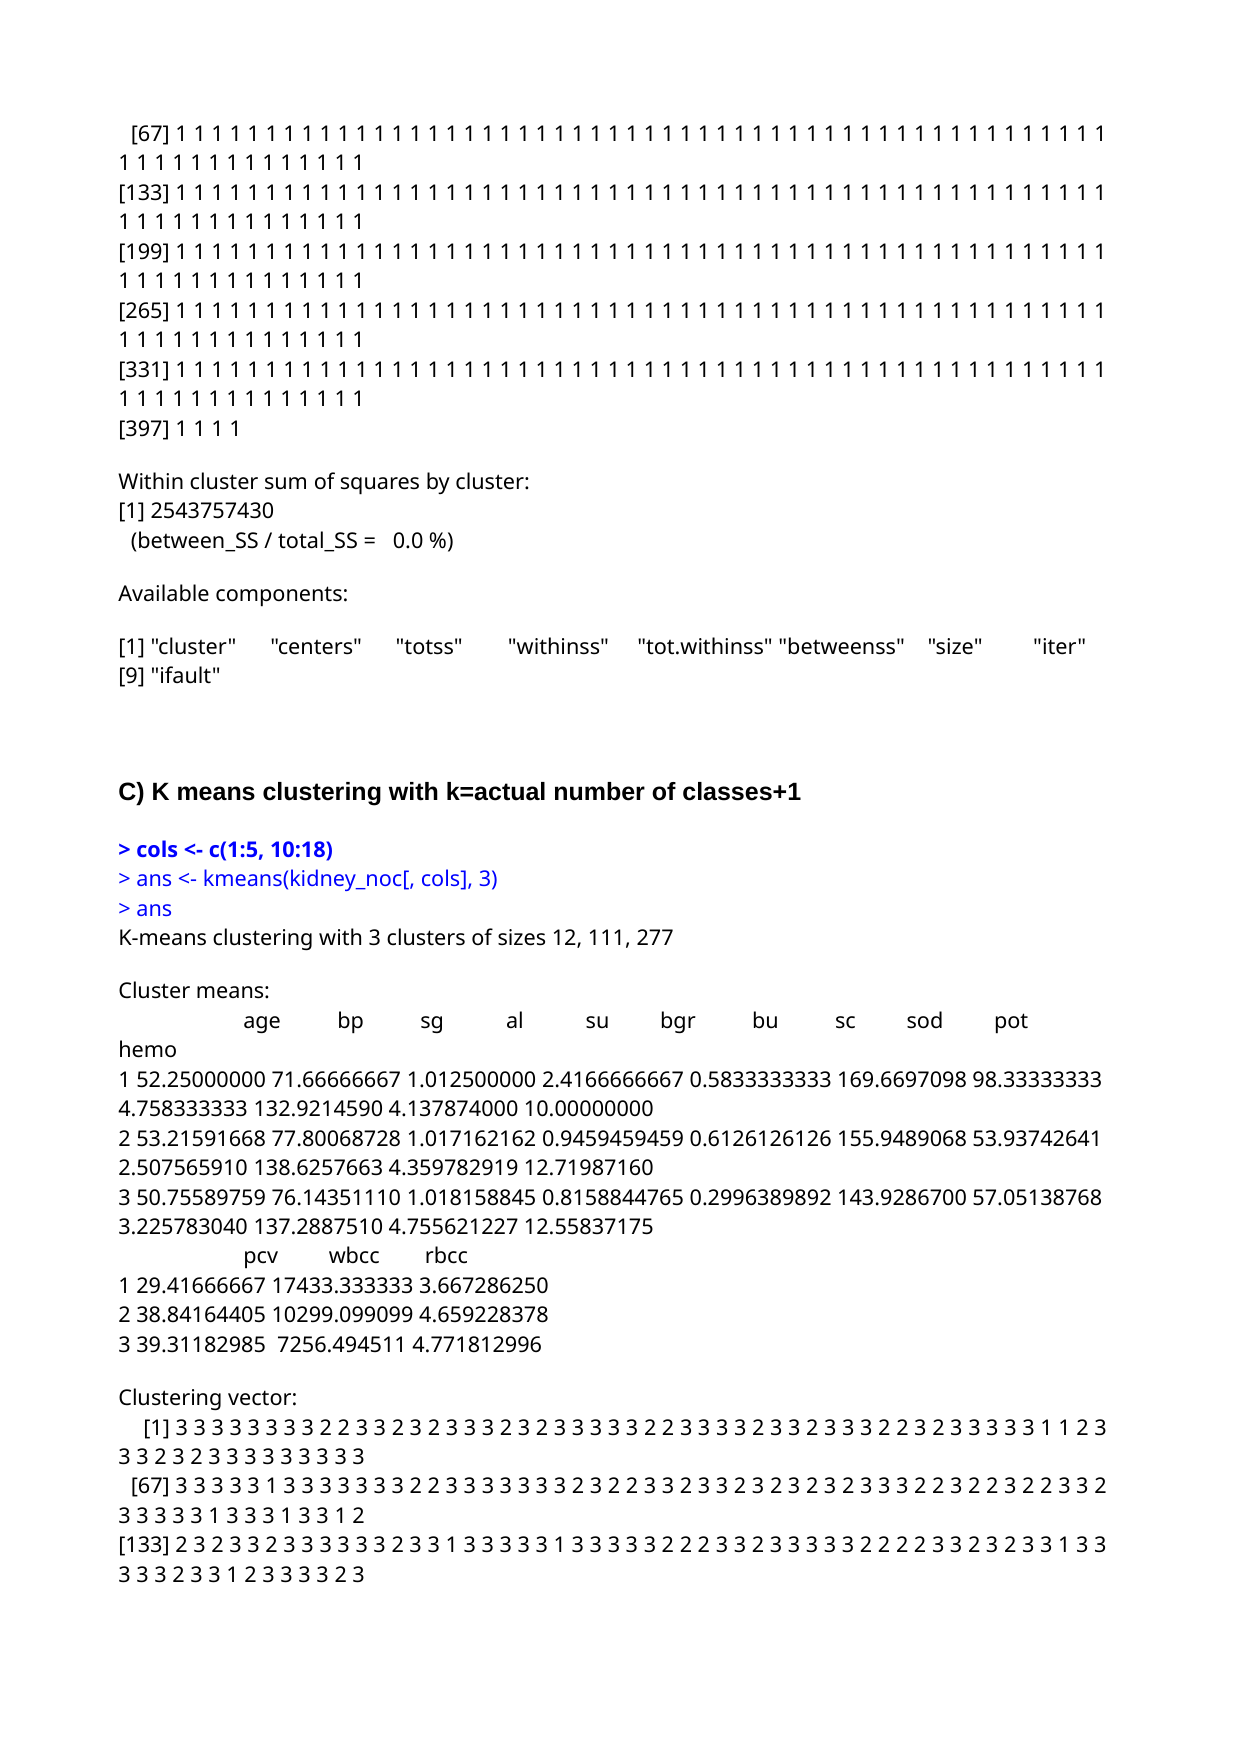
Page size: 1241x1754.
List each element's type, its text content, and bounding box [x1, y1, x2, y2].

text 2 53.21591668 77.80068728 1.017162162 0.9459459459 0.6126126126 155.9489068 53.93742641 2.507565910 138.6257663 4.359782919 12.71987160 [118, 1123, 1122, 1182]
text [133] 1 1 1 1 1 1 1 1 1 1 1 1 1 1 1 1 1 1 1 1 1 1 1 1 1 1 1 1 1 1 1 1 1 1 1 1 1 1 1 1 1 1 1 1 1 1 1 1 1 1 1 1 1 1 1 1 1 1 1 1 1 1 1 1 1 1 [118, 177, 1122, 236]
text > cols <- c(1:5, 10:18) [118, 834, 1122, 863]
text [67] 1 1 1 1 1 1 1 1 1 1 1 1 1 1 1 1 1 1 1 1 1 1 1 1 1 1 1 1 1 1 1 1 1 1 1 1 1 1 1 1 1 1 1 1 1 1 1 1 1 1 1 1 1 1 1 1 1 1 1 1 1 1 1 1 1 1 [118, 118, 1122, 177]
text > ans <- kmeans(kidney_noc[, cols], 3) [118, 863, 1122, 893]
text [133] 2 3 2 3 3 2 3 3 3 3 3 3 2 3 3 1 3 3 3 3 3 1 3 3 3 3 3 2 2 2 3 3 2 3 3 3 3 3 2 2 2 2 3 3 2 3 2 3 3 1 3 3 3 3 3 2 3 3 1 2 3 3 3 3 2 3 [118, 1530, 1122, 1589]
text [331] 1 1 1 1 1 1 1 1 1 1 1 1 1 1 1 1 1 1 1 1 1 1 1 1 1 1 1 1 1 1 1 1 1 1 1 1 1 1 1 1 1 1 1 1 1 1 1 1 1 1 1 1 1 1 1 1 1 1 1 1 1 1 1 1 1 1 [118, 354, 1122, 413]
text 1 29.41666667 17433.333333 3.667286250 [118, 1270, 1122, 1300]
text [1] 2543757430 [118, 496, 1122, 525]
text age bp sg al su bgr bu sc sod pot hemo [118, 1005, 1122, 1064]
text [397] 1 1 1 1 [118, 413, 1122, 442]
text [199] 1 1 1 1 1 1 1 1 1 1 1 1 1 1 1 1 1 1 1 1 1 1 1 1 1 1 1 1 1 1 1 1 1 1 1 1 1 1 1 1 1 1 1 1 1 1 1 1 1 1 1 1 1 1 1 1 1 1 1 1 1 1 1 1 1 1 [118, 236, 1122, 295]
text Cluster means: [118, 976, 1122, 1005]
text pcv wbcc rbcc [118, 1241, 1122, 1270]
text [9] "ifault" [118, 661, 1122, 690]
text Available components: [118, 578, 1122, 608]
text Clustering vector: [118, 1382, 1122, 1412]
text 1 52.25000000 71.66666667 1.012500000 2.4166666667 0.5833333333 169.6697098 98.33333333 4.758333333 132.9214590 4.137874000 10.00000000 [118, 1064, 1122, 1123]
text Within cluster sum of squares by cluster: [118, 466, 1122, 496]
text [265] 1 1 1 1 1 1 1 1 1 1 1 1 1 1 1 1 1 1 1 1 1 1 1 1 1 1 1 1 1 1 1 1 1 1 1 1 1 1 1 1 1 1 1 1 1 1 1 1 1 1 1 1 1 1 1 1 1 1 1 1 1 1 1 1 1 1 [118, 295, 1122, 354]
text [1] "cluster" "centers" "totss" "withinss" "tot.withinss" "betweenss" "size" "iter" [118, 631, 1122, 661]
text 3 39.31182985 7256.494511 4.771812996 [118, 1329, 1122, 1359]
text [67] 3 3 3 3 3 1 3 3 3 3 3 3 3 2 2 3 3 3 3 3 3 3 2 3 2 2 3 3 2 3 3 2 3 2 3 2 3 2 3 3 3 2 2 3 2 2 3 2 2 3 3 2 3 3 3 3 3 1 3 3 3 1 3 3 1 2 [118, 1471, 1122, 1530]
text 2 38.84164405 10299.099099 4.659228378 [118, 1300, 1122, 1329]
text C) K means clustering with k=actual number of classes+1 [118, 776, 1122, 805]
text > ans [118, 893, 1122, 922]
text K-means clustering with 3 clusters of sizes 12, 111, 277 [118, 922, 1122, 952]
text 3 50.75589759 76.14351110 1.018158845 0.8158844765 0.2996389892 143.9286700 57.05138768 3.225783040 137.2887510 4.755621227 12.55837175 [118, 1182, 1122, 1241]
text (between_SS / total_SS = 0.0 %) [118, 525, 1122, 554]
text [1] 3 3 3 3 3 3 3 3 2 2 3 3 2 3 2 3 3 3 2 3 2 3 3 3 3 3 2 2 3 3 3 3 2 3 3 2 3 3 3 2 2 3 2 3 3 3 3 3 1 1 2 3 3 3 2 3 2 3 3 3 3 3 3 3 3 3 [118, 1412, 1122, 1471]
